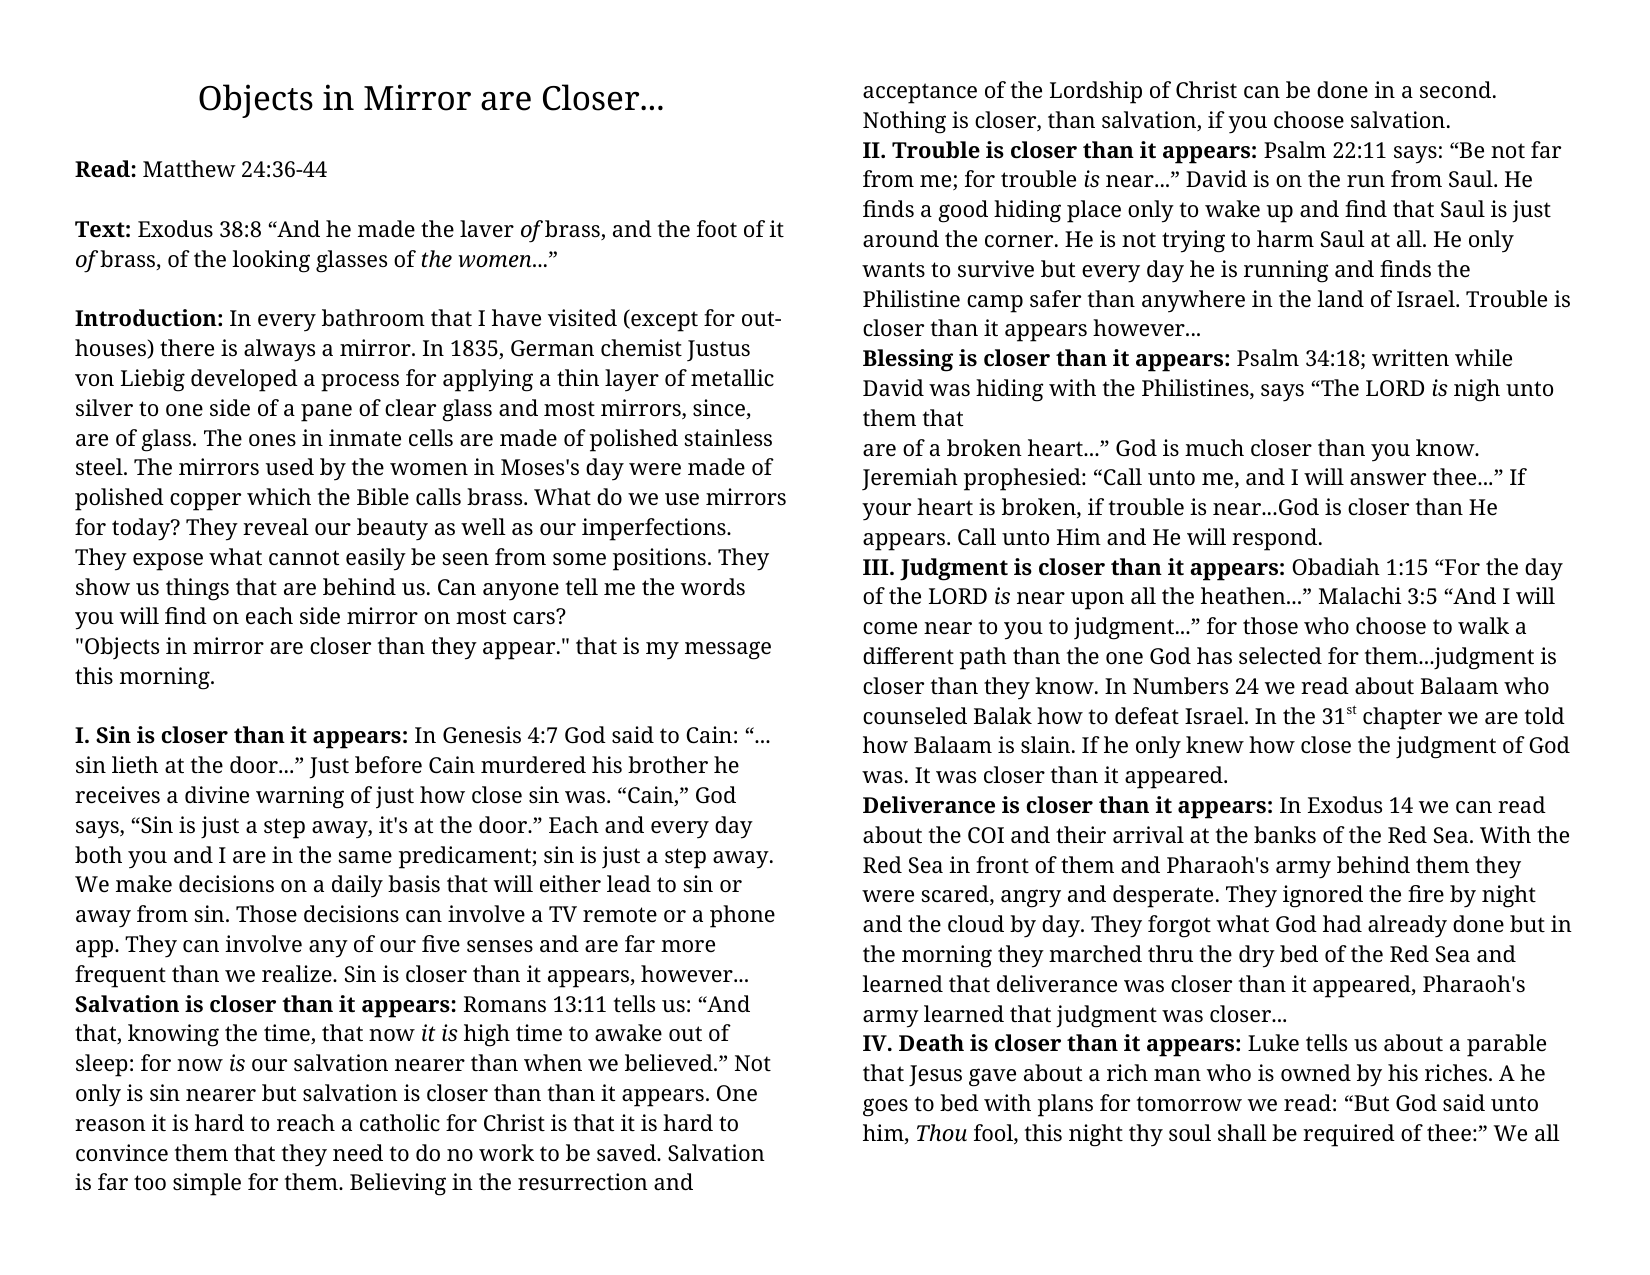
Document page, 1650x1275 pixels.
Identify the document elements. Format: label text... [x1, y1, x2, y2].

text Text: Exodus 38:8 “And he made the laver of brass, and the foot of it of brass, of the looking glasses of the women...” [75, 214, 787, 274]
text Blessing is closer than it appears: Psalm 34:18; written while David was hiding with the Philistines, says “The LORD is nigh unto them that [862, 343, 1575, 432]
text Objects in Mirror are Closer... [75, 75, 787, 120]
subtitle Introduction: In every bathroom that I have visited (except for out-houses) there is always a mirror. In 1835, German chemist Justus von Liebig developed a process for applying a thin layer of metallic silver to one side of a pane of clear glass and most mirrors, since, are of glass. The ones in inmate cells are made of polished stainless steel. The mirrors used by the women in Moses's day were made of polished copper which the Bible calls brass. What do we use mirrors for today? They reveal our beauty as well as our imperfections. They expose what cannot easily be seen from some positions. They show us things that are behind us. Can anyone tell me the words you will find on each side mirror on most cars? [75, 303, 787, 631]
text II. Trouble is closer than it appears: Psalm 22:11 says: “Be not far from me; for trouble is near...” David is on the run from Saul. He finds a good hiding place only to wake up and find that Saul is just around the corner. He is not trying to harm Saul at all. He only wants to survive but every day he is running and finds the Philistine camp safer than anywhere in the land of Israel. Trouble is closer than it appears however... [862, 134, 1575, 343]
text acceptance of the Lordship of Christ can be done in a second. Nothing is closer, than salvation, if you choose salvation. [862, 75, 1575, 134]
text III. Judgment is closer than it appears: Obadiah 1:15 “For the day of the LORD is near upon all the heathen...” Malachi 3:5 “And I will come near to you to judgment...” for those who choose to walk a different path than the one God has selected for them...judgment is closer than they know. In Numbers 24 we read about Balaam who counseled Balak how to defeat Israel. In the 31st chapter we are told how Balaam is slain. If he only knew how close the judgment of God was. It was closer than it appeared. [862, 552, 1575, 790]
text are of a broken heart...” God is much closer than you know. Jeremiah prophesied: “Call unto me, and I will answer thee...” If your heart is broken, if trouble is near...God is closer than He appears. Call unto Him and He will respond. [862, 432, 1575, 552]
text Deliverance is closer than it appears: In Exodus 14 we can read about the COI and their arrival at the banks of the Red Sea. With the Red Sea in front of them and Pharaoh's army behind them they were scared, angry and desperate. They ignored the fire by night and the cloud by day. They forgot what God had already done but in the morning they marched thru the dry bed of the Red Sea and learned that deliverance was closer than it appeared, Pharaoh's army learned that judgment was closer... [862, 790, 1575, 1028]
subtitle "Objects in mirror are closer than they appear." that is my message this morning. [75, 631, 787, 691]
text I. Sin is closer than it appears: In Genesis 4:7 God said to Cain: “... sin lieth at the door...” Just before Cain murdered his brother he receives a divine warning of just how close sin was. “Cain,” God says, “Sin is just a step away, it's at the door.” Each and every day both you and I are in the same predicament; sin is just a step away. We make decisions on a daily basis that will either lead to sin or away from sin. Those decisions can involve a TV remote or a phone app. They can involve any of our five senses and are far more frequent than we realize. Sin is closer than it appears, however... [75, 721, 787, 989]
text IV. Death is closer than it appears: Luke tells us about a parable that Jesus gave about a rich man who is owned by his riches. A he goes to bed with plans for tomorrow we read: “But God said unto him, Thou fool, this night thy soul shall be required of thee:” We all [862, 1028, 1575, 1147]
text Read: Matthew 24:36-44 [75, 154, 787, 184]
text Salvation is closer than it appears: Romans 13:11 tells us: “And that, knowing the time, that now it is high time to awake out of sleep: for now is our salvation nearer than when we believed.” Not only is sin nearer but salvation is closer than than it appears. One reason it is hard to reach a catholic for Christ is that it is hard to convince them that they need to do no work to be saved. Salvation is far too simple for them. Believing in the resurrection and [75, 989, 787, 1197]
